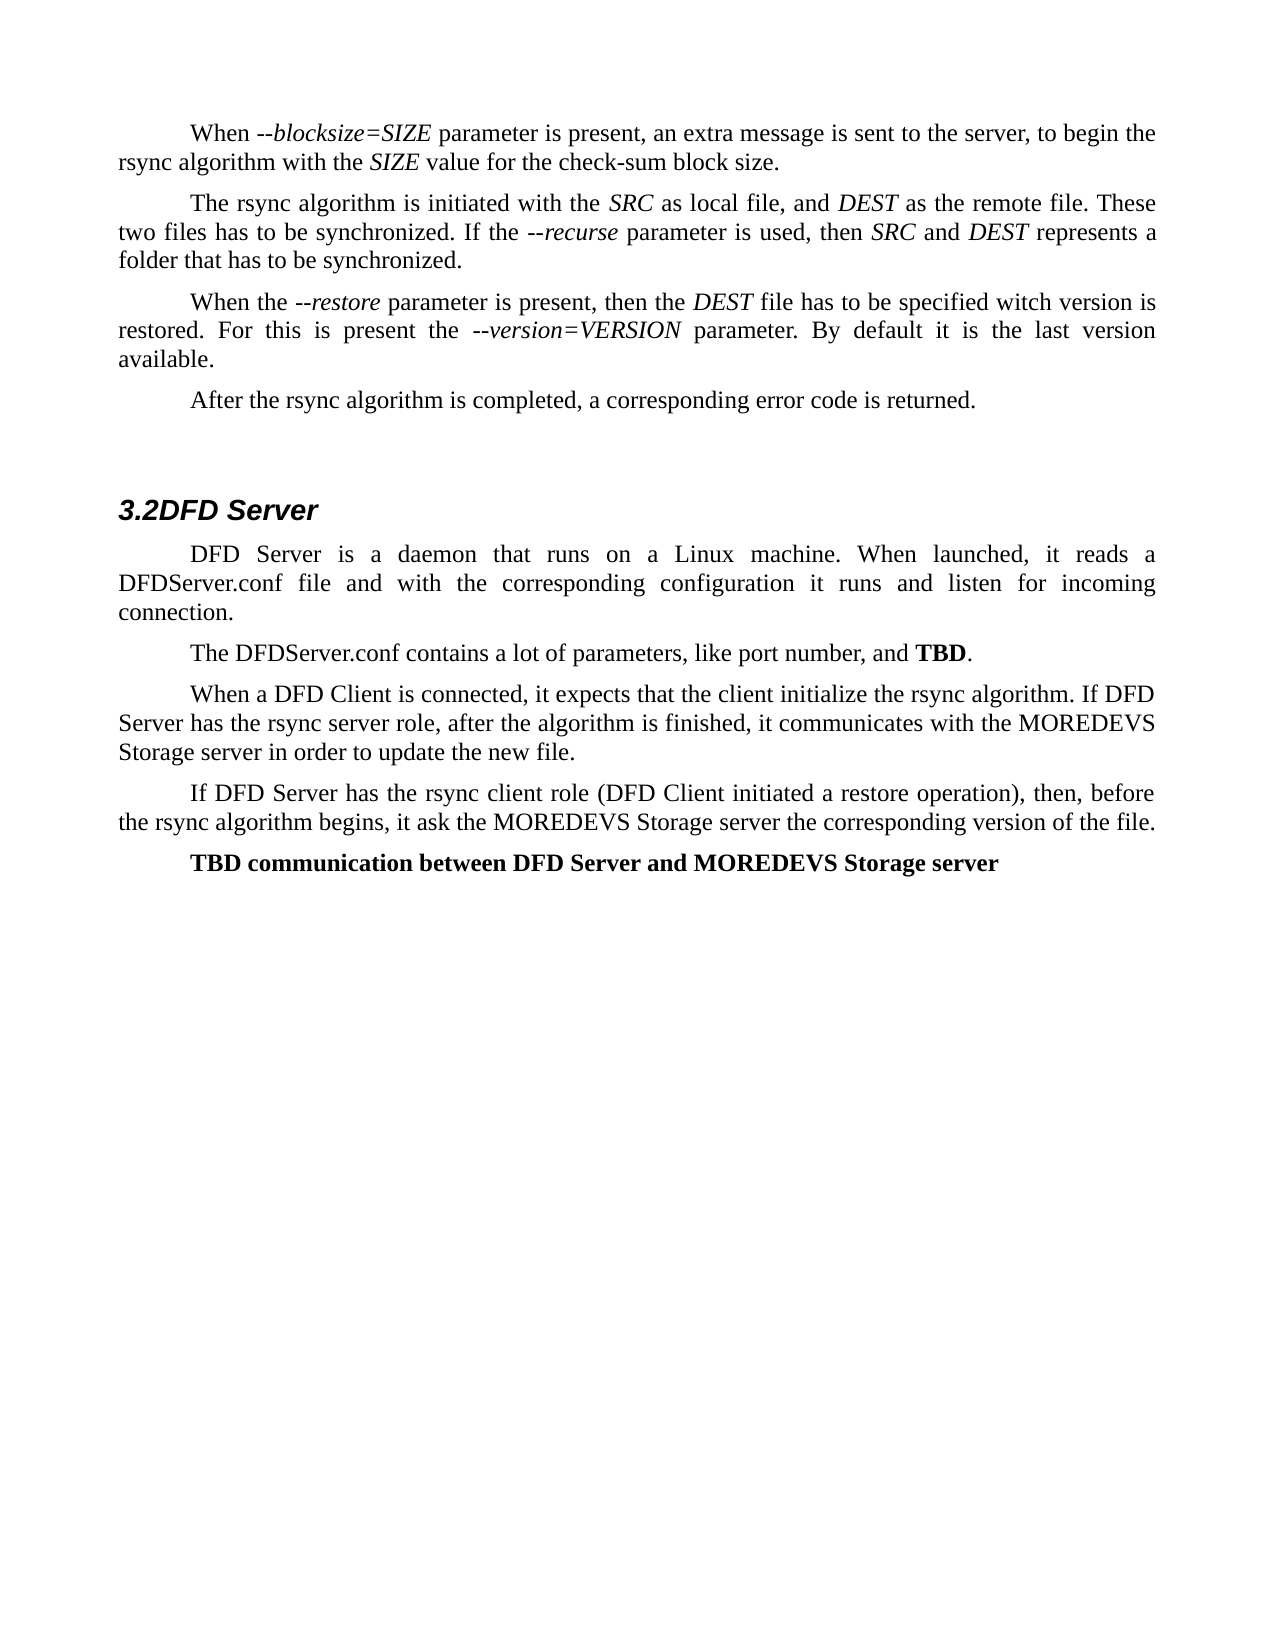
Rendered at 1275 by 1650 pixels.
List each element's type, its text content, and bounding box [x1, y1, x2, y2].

text When a DFD Client is connected, it expects that the client initialize the rsync algorithm. If DFD Server has the rsync server role, after the algorithm is finished, it communicates with the MOREDEVS Storage server in order to update the new file. [118, 679, 1157, 765]
text After the rsync algorithm is completed, a corresponding error code is returned. [118, 386, 1157, 414]
text The rsync algorithm is initiated with the SRC as local file, and DEST as the remote file. These two files has to be synchronized. If the --recurse parameter is used, then SRC and DEST represents a folder that has to be synchronized. [118, 188, 1157, 274]
text DFD Server is a daemon that runs on a Linux machine. When launched, it reads a DFDServer.conf file and with the corresponding configuration it runs and listen for incoming connection. [118, 539, 1157, 625]
text TBD communication between DFD Server and MOREDEVS Storage server [118, 848, 1157, 877]
text When --blocksize=SIZE parameter is present, an extra message is sent to the server, to begin the rsync algorithm with the SIZE value for the check-sum block size. [118, 118, 1157, 176]
subtitle DFD Server [118, 493, 1157, 527]
text When the --restore parameter is present, then the DEST file has to be specified witch version is restored. For this is present the --version=VERSION parameter. By default it is the last version available. [118, 287, 1157, 373]
text If DFD Server has the rsync client role (DFD Client initiated a restore operation), then, before the rsync algorithm begins, it ask the MOREDEVS Storage server the corresponding version of the file. [118, 778, 1157, 835]
text The DFDServer.conf contains a lot of parameters, like port number, and TBD. [118, 638, 1157, 667]
